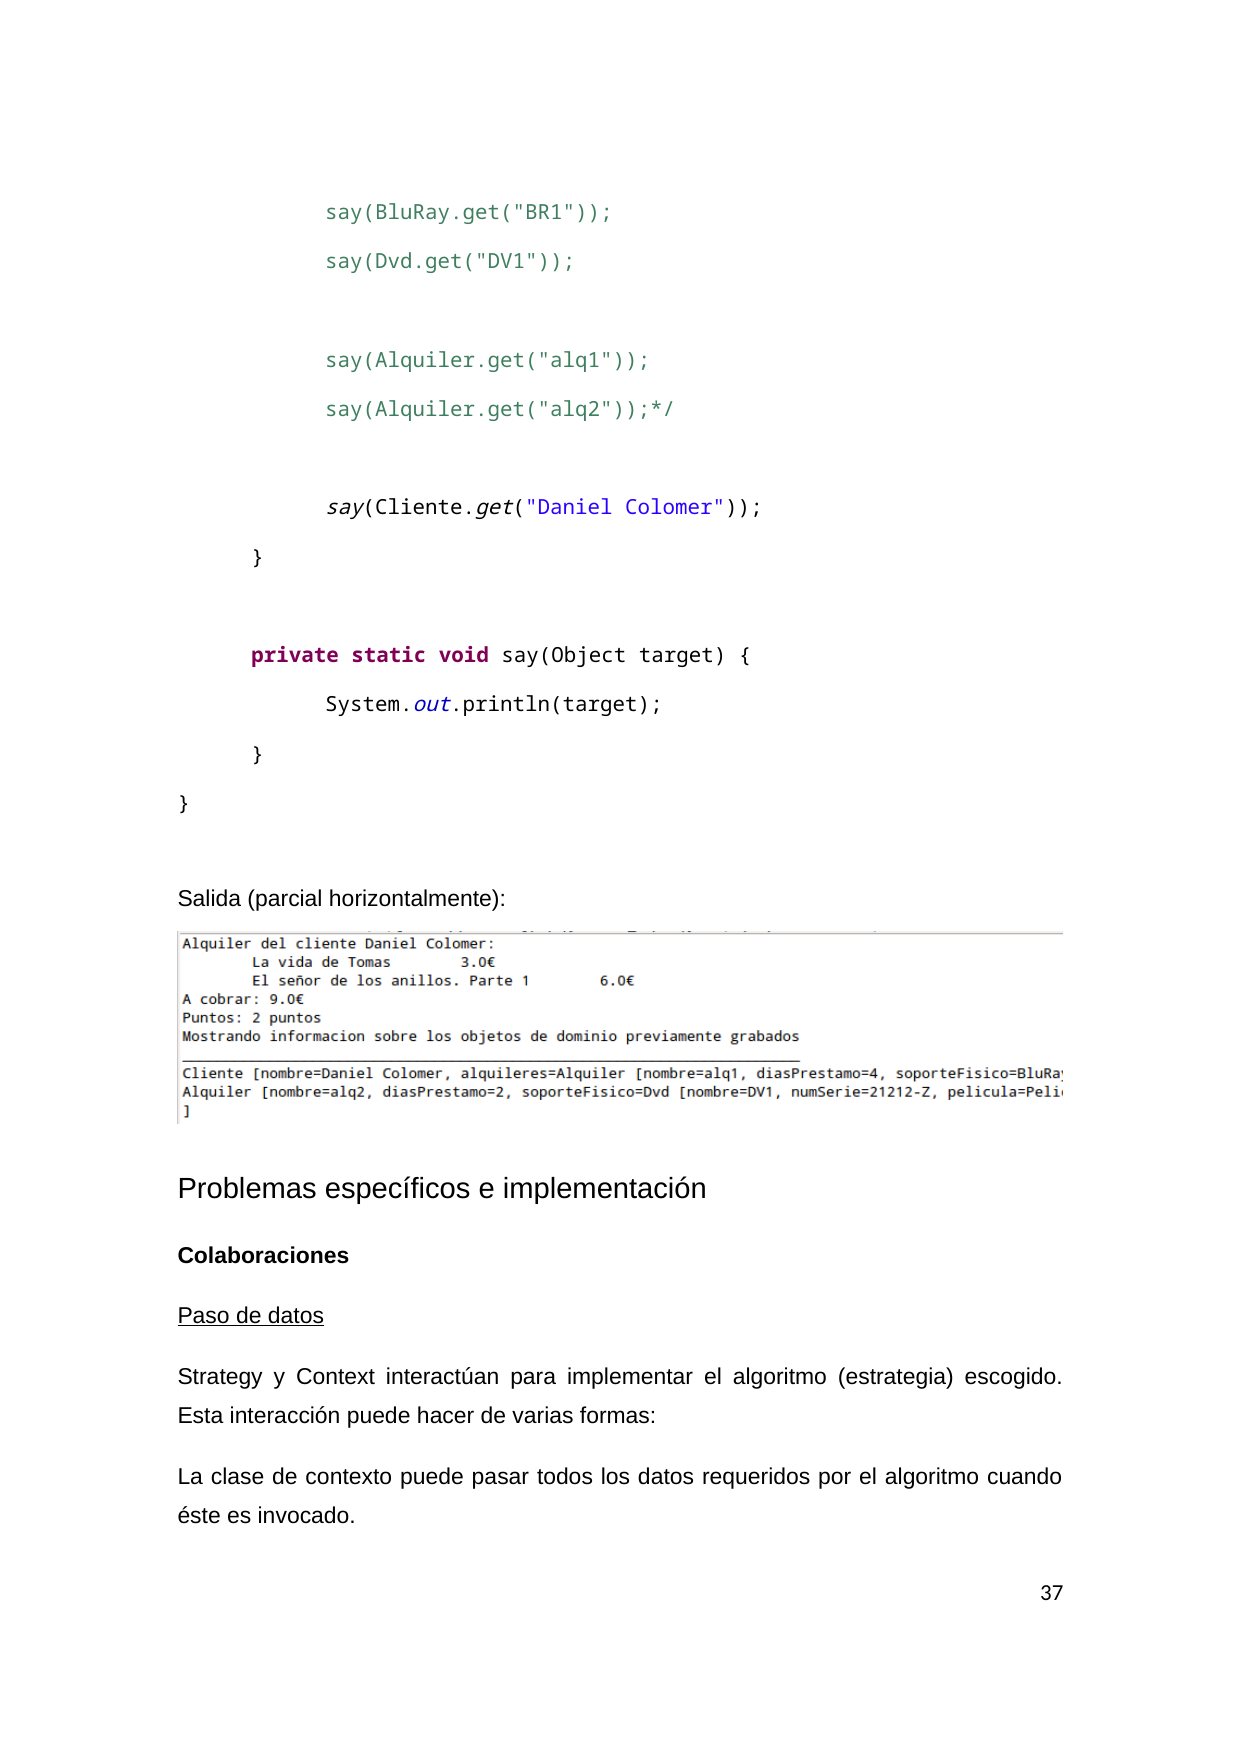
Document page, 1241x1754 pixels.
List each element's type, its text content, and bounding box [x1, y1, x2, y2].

text } [177, 542, 1063, 570]
text say(Cliente.get("Daniel Colomer")); [177, 492, 1063, 521]
text System.out.println(target); [177, 689, 1063, 718]
text Strategy y Context interactúan para implementar el algoritmo (estrategia) escogido. Esta interacción puede hacer de varias formas: [177, 1363, 1063, 1429]
text private static void say(Object target) { [177, 640, 1063, 669]
text } [177, 788, 1063, 817]
text say(Alquiler.get("alq1")); [177, 345, 1063, 373]
text La clase de contexto puede pasar todos los datos requeridos por el algoritmo cuando éste es invocado. [177, 1463, 1063, 1528]
text Salida (parcial horizontalmente): [177, 884, 1063, 911]
text say(Alquiler.get("alq2"));*/ [177, 394, 1063, 422]
picture [177, 931, 1063, 1124]
text Problemas específicos e implementación [177, 1171, 1063, 1204]
text Paso de datos [177, 1302, 1063, 1329]
text } [177, 739, 1063, 767]
text say(BluRay.get("BR1")); [177, 197, 1063, 225]
text Colaboraciones [177, 1242, 1063, 1268]
text say(Dvd.get("DV1")); [177, 246, 1063, 274]
